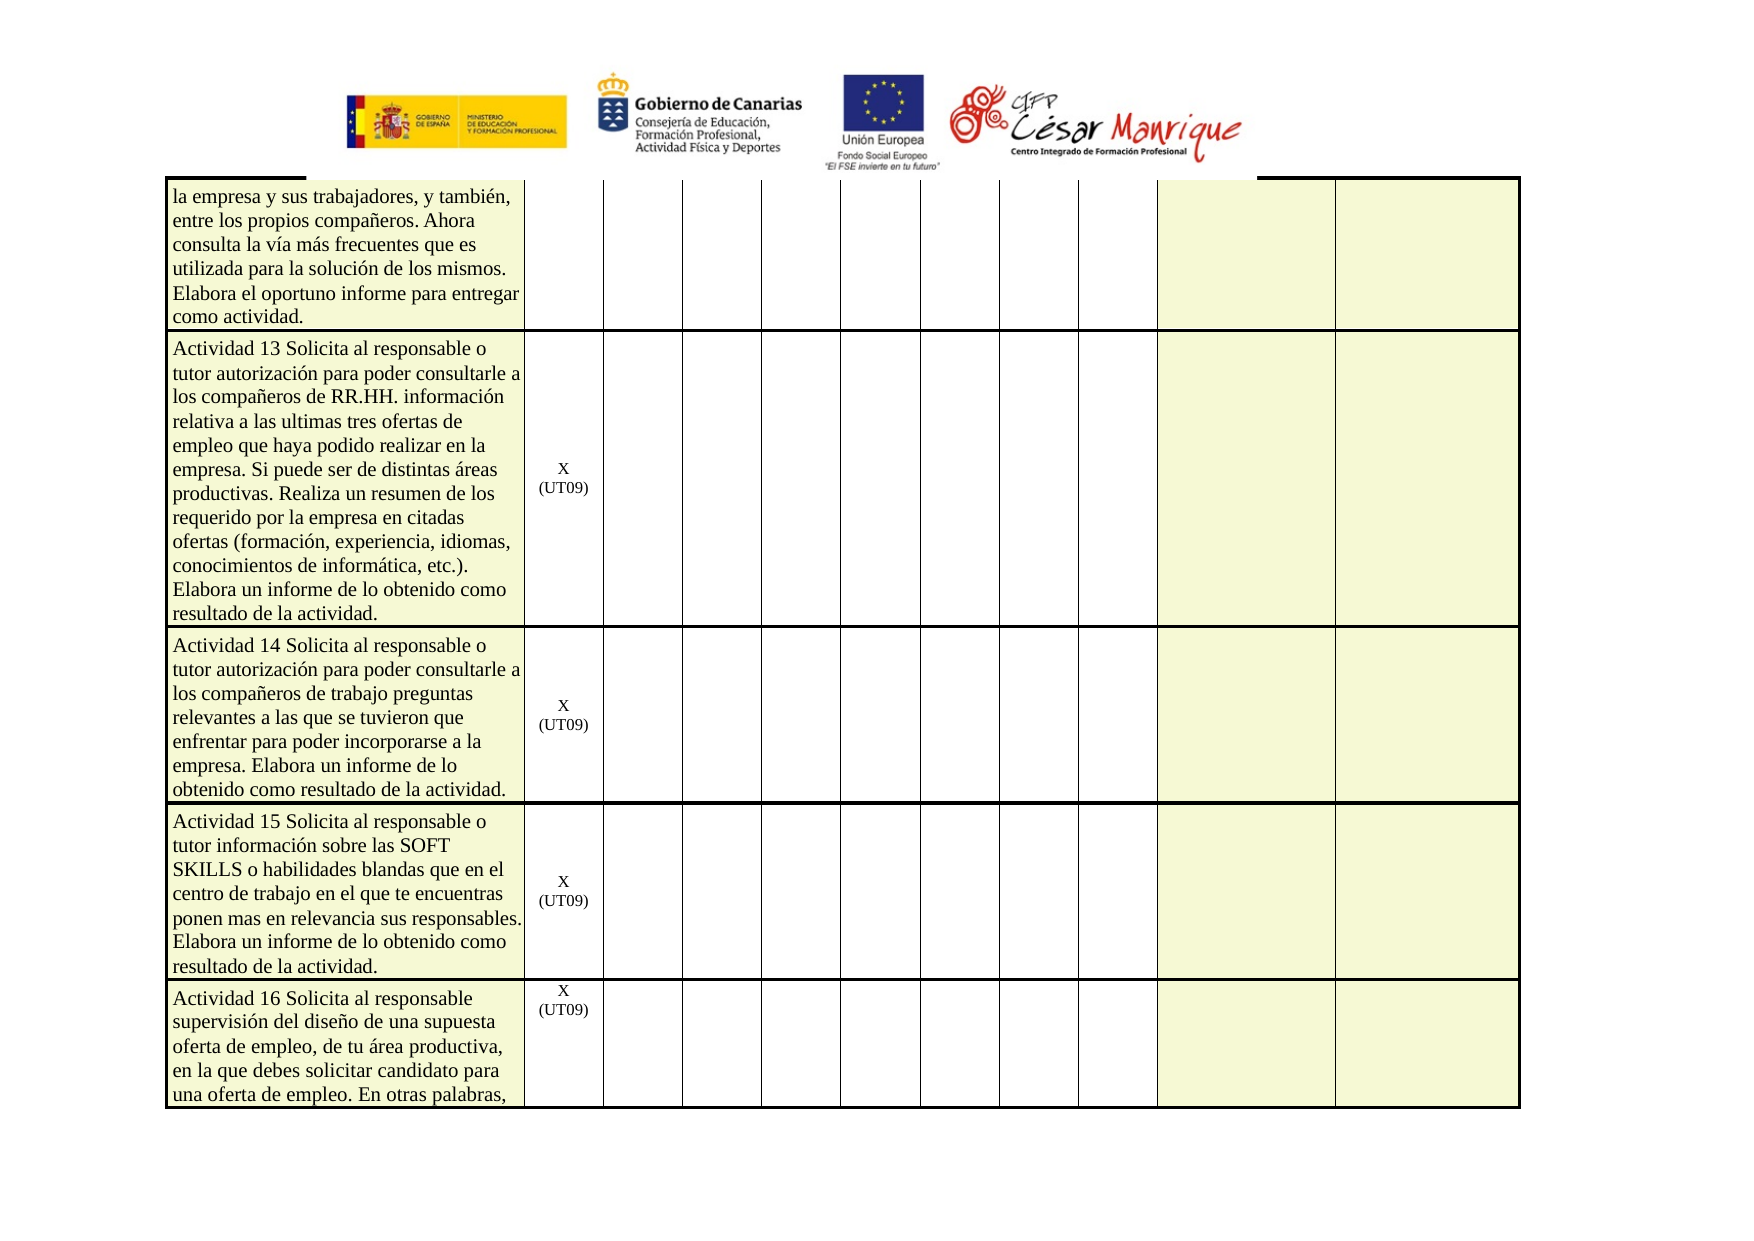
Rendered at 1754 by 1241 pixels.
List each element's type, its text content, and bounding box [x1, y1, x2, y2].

table_cell [841, 628, 920, 801]
table_cell [762, 180, 840, 328]
table_cell [1336, 981, 1518, 1106]
table_cell la empresa y sus trabajadores, y también, entre los propios compañeros. Ahora consulta la vía más frecuentes que es utilizada para la solución de los mismos. Elabora el oportuno informe para entregar como actividad. [168, 180, 524, 328]
table_cell [762, 805, 840, 978]
table_cell [762, 628, 840, 801]
table_cell [1000, 180, 1078, 328]
table_cell [1158, 981, 1335, 1106]
table_cell [1336, 180, 1518, 328]
table_cell [683, 628, 761, 801]
table_cell [683, 981, 761, 1106]
table_cell [1158, 805, 1335, 978]
table_cell [1000, 981, 1078, 1106]
table_cell [921, 981, 999, 1106]
picture [306, 49, 1258, 180]
table_cell [1000, 332, 1078, 625]
table_cell [1079, 805, 1157, 978]
table_cell [1158, 628, 1335, 801]
table_cell [762, 332, 840, 625]
table_cell [762, 981, 840, 1106]
table_cell [525, 180, 603, 328]
table_cell [1079, 628, 1157, 801]
table_cell [683, 332, 761, 625]
table_cell [841, 805, 920, 978]
table_cell X (UT09) [525, 332, 603, 625]
table_cell [604, 805, 682, 978]
table_cell Actividad 13 Solicita al responsable o tutor autorización para poder consultarle a los compañeros de RR.HH. información relativa a las ultimas tres ofertas de empleo que haya podido realizar en la empresa. Si puede ser de distintas áreas productivas. Realiza un resumen de los requerido por la empresa en citadas ofertas (formación, experiencia, idiomas, conocimientos de informática, etc.). Elabora un informe de lo obtenido como resultado de la actividad. [168, 332, 524, 625]
table_cell [1000, 628, 1078, 801]
table_cell [1336, 332, 1518, 625]
table_cell [921, 180, 999, 328]
table_cell [1336, 805, 1518, 978]
table_cell [1079, 180, 1157, 328]
table_cell [841, 180, 920, 328]
table_cell [604, 332, 682, 625]
table_cell Actividad 15 Solicita al responsable o tutor información sobre las SOFT SKILLS o habilidades blandas que en el centro de trabajo en el que te encuentras ponen mas en relevancia sus responsables. Elabora un informe de lo obtenido como resultado de la actividad. [168, 805, 524, 978]
table_cell [1000, 805, 1078, 978]
table_cell [604, 628, 682, 801]
table_cell [841, 981, 920, 1106]
table_cell Actividad 14 Solicita al responsable o tutor autorización para poder consultarle a los compañeros de trabajo preguntas relevantes a las que se tuvieron que enfrentar para poder incorporarse a la empresa. Elabora un informe de lo obtenido como resultado de la actividad. [168, 628, 524, 801]
table_cell X (UT09) [525, 981, 603, 1106]
table_cell [1079, 981, 1157, 1106]
table_cell Actividad 16 Solicita al responsable supervisión del diseño de una supuesta oferta de empleo, de tu área productiva, en la que debes solicitar candidato para una oferta de empleo. En otras palabras, [168, 981, 524, 1106]
table_cell [604, 981, 682, 1106]
table_cell X (UT09) [525, 628, 603, 801]
table_cell [921, 628, 999, 801]
table_cell [921, 805, 999, 978]
table_cell [841, 332, 920, 625]
table_cell [683, 805, 761, 978]
table_cell X (UT09) [525, 805, 603, 978]
table_cell [1336, 628, 1518, 801]
table_cell [604, 180, 682, 328]
table_cell [683, 180, 761, 328]
table_cell [921, 332, 999, 625]
table_cell [1158, 332, 1335, 625]
table_cell [1158, 180, 1335, 328]
table_cell [1079, 332, 1157, 625]
